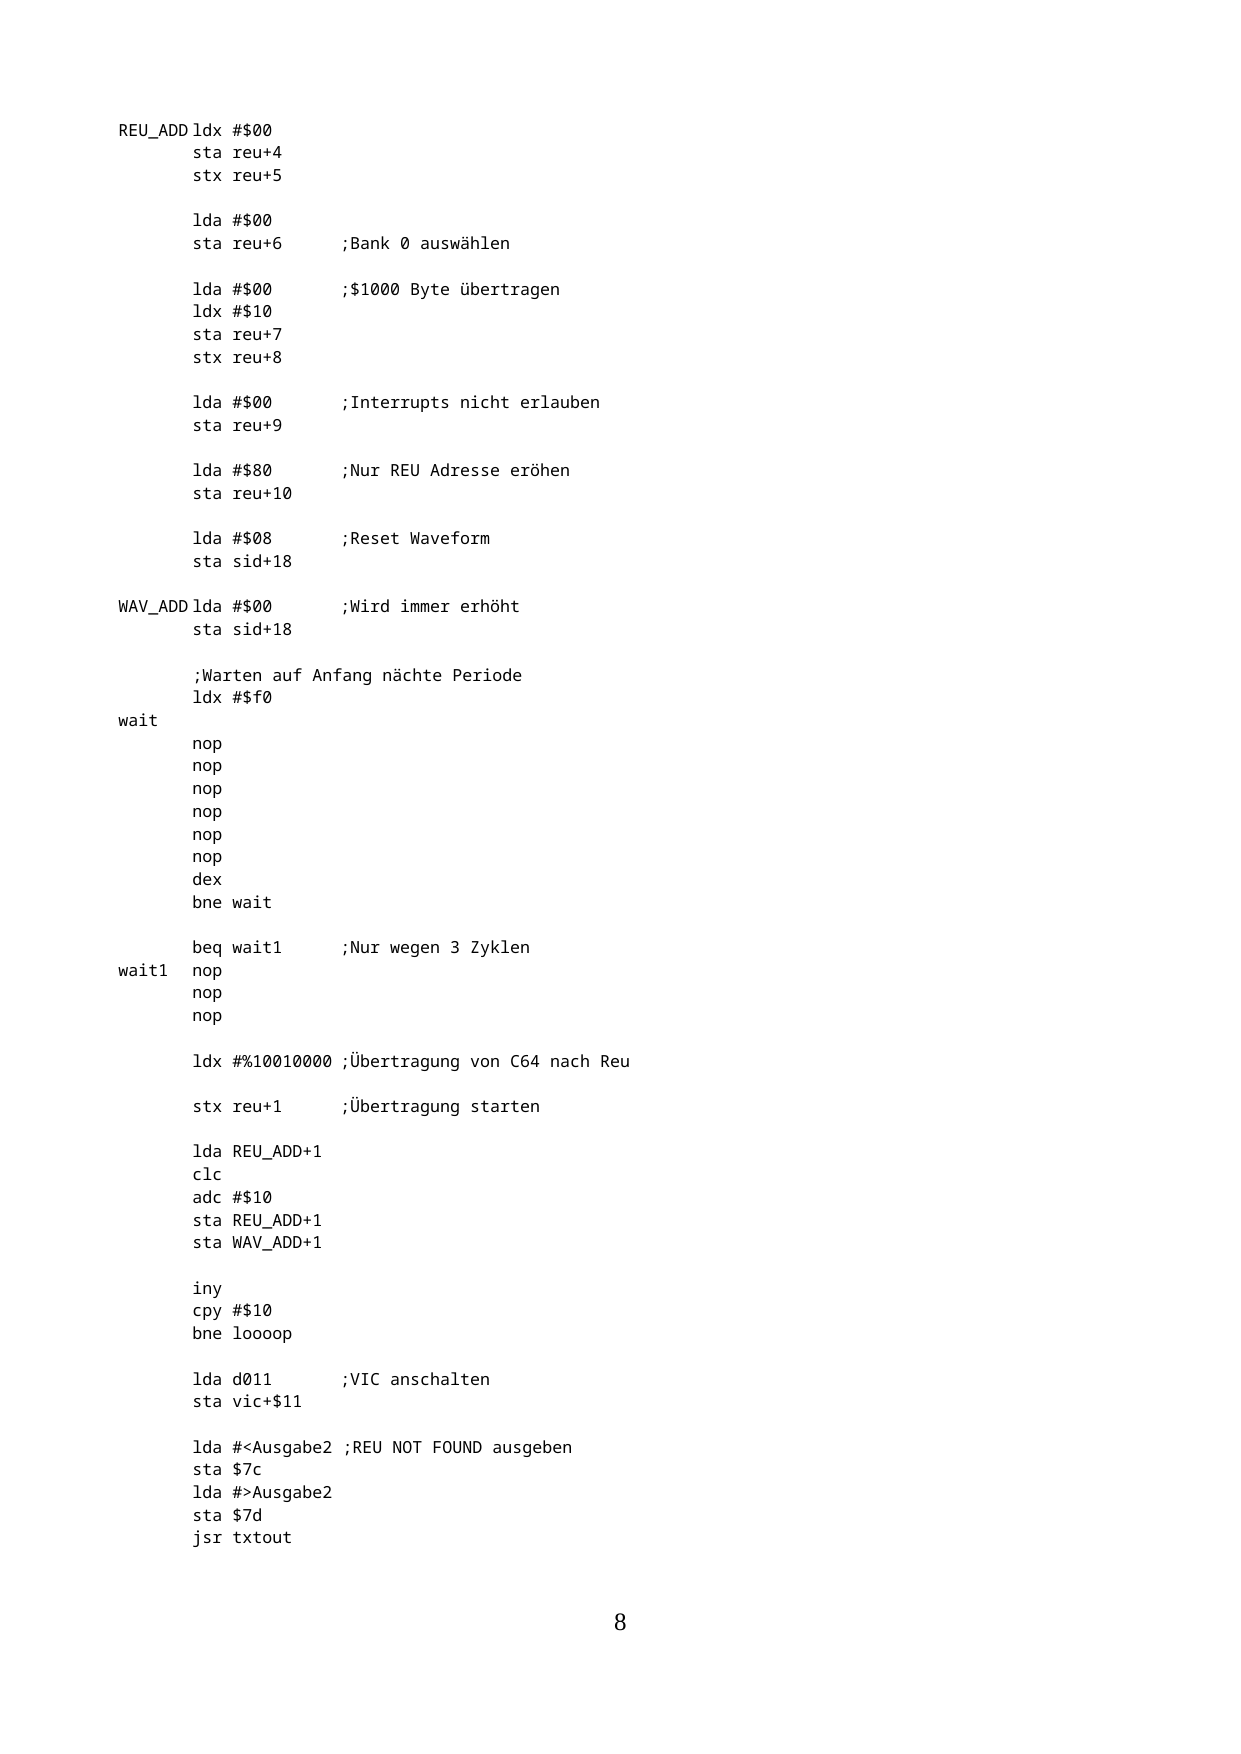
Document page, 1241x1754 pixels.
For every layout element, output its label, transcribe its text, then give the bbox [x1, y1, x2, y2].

text sta reu+7 [118, 322, 1122, 345]
text WAV_ADD lda #$00 ;Wird immer erhöht [118, 595, 1122, 618]
text sta reu+9 [118, 413, 1122, 436]
text sta vic+$11 [118, 1390, 1122, 1412]
text sta REU_ADD+1 [118, 1208, 1122, 1231]
text dex [118, 867, 1122, 890]
text nop [118, 822, 1122, 845]
text beq wait1 ;Nur wegen 3 Zyklen [118, 936, 1122, 958]
text ldx #%10010000 ;Übertragung von C64 nach Reu [118, 1049, 1122, 1072]
text ldx #$10 [118, 300, 1122, 322]
text stx reu+5 [118, 163, 1122, 186]
text lda #$00 ;$1000 Byte übertragen [118, 277, 1122, 300]
text iny [118, 1276, 1122, 1299]
text adc #$10 [118, 1185, 1122, 1208]
text sta reu+6 ;Bank 0 auswählen [118, 232, 1122, 254]
text sta reu+10 [118, 481, 1122, 504]
text sta WAV_ADD+1 [118, 1231, 1122, 1253]
text sta sid+18 [118, 549, 1122, 572]
text cpy #$10 [118, 1299, 1122, 1322]
text sta sid+18 [118, 618, 1122, 640]
text nop [118, 754, 1122, 777]
text lda REU_ADD+1 [118, 1140, 1122, 1163]
text sta $7c [118, 1458, 1122, 1481]
text stx reu+1 ;Übertragung starten [118, 1094, 1122, 1117]
text lda #$00 ;Interrupts nicht erlauben [118, 391, 1122, 413]
text nop [118, 731, 1122, 754]
text lda d011 ;VIC anschalten [118, 1367, 1122, 1390]
text wait1 nop [118, 958, 1122, 981]
text stx reu+8 [118, 345, 1122, 368]
text bne wait [118, 890, 1122, 913]
text lda #$00 [118, 209, 1122, 232]
text lda #<Ausgabe2 ;REU NOT FOUND ausgeben [118, 1435, 1122, 1458]
text ldx #$f0 [118, 686, 1122, 708]
text REU_ADD ldx #$00 [118, 118, 1122, 141]
text lda #$08 ;Reset Waveform [118, 527, 1122, 549]
text sta reu+4 [118, 141, 1122, 163]
text nop [118, 777, 1122, 799]
text nop [118, 845, 1122, 867]
text jsr txtout [118, 1526, 1122, 1549]
text nop [118, 981, 1122, 1004]
text clc [118, 1163, 1122, 1185]
text nop [118, 799, 1122, 822]
text lda #$80 ;Nur REU Adresse eröhen [118, 459, 1122, 481]
text bne loooop [118, 1322, 1122, 1344]
text wait [118, 708, 1122, 731]
text lda #>Ausgabe2 [118, 1481, 1122, 1503]
text nop [118, 1004, 1122, 1026]
text sta $7d [118, 1503, 1122, 1526]
text ;Warten auf Anfang nächte Periode [118, 663, 1122, 686]
